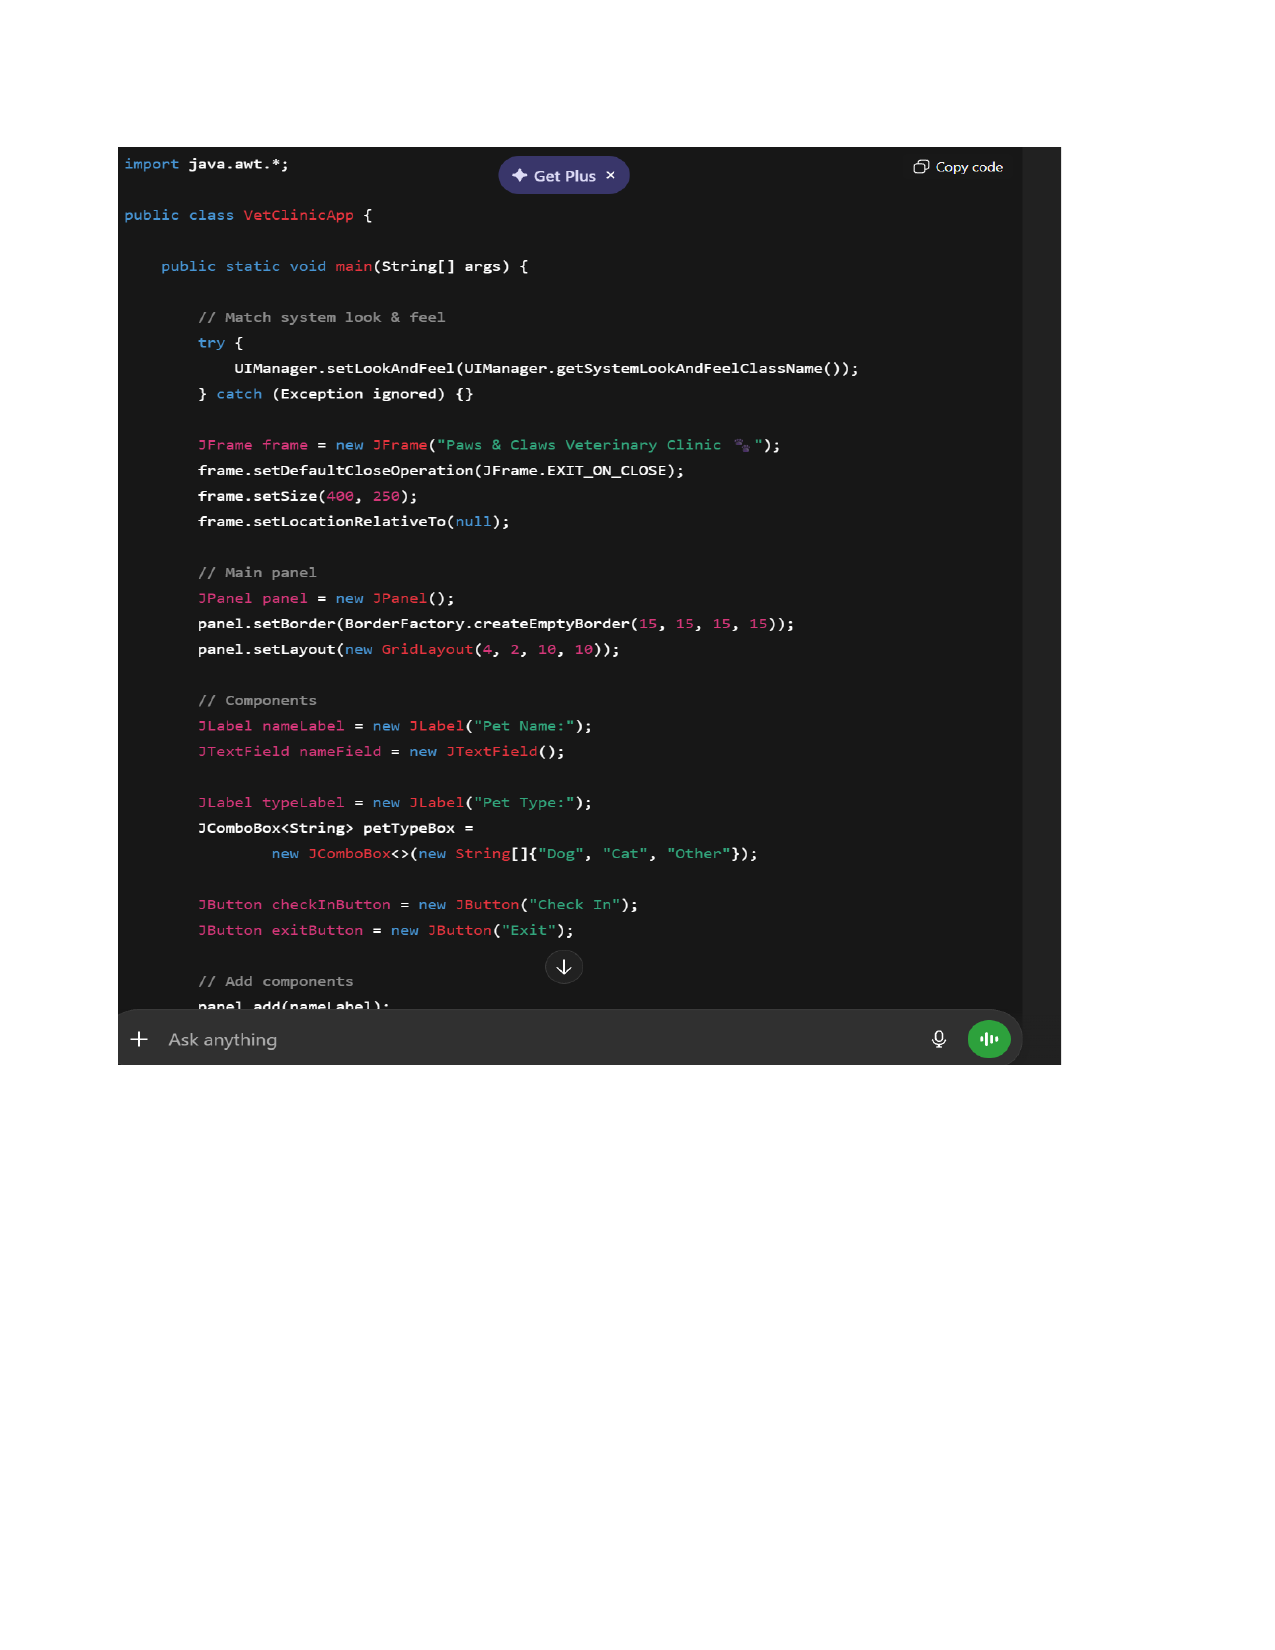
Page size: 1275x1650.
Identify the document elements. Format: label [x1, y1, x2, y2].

picture [118, 147, 1062, 1065]
